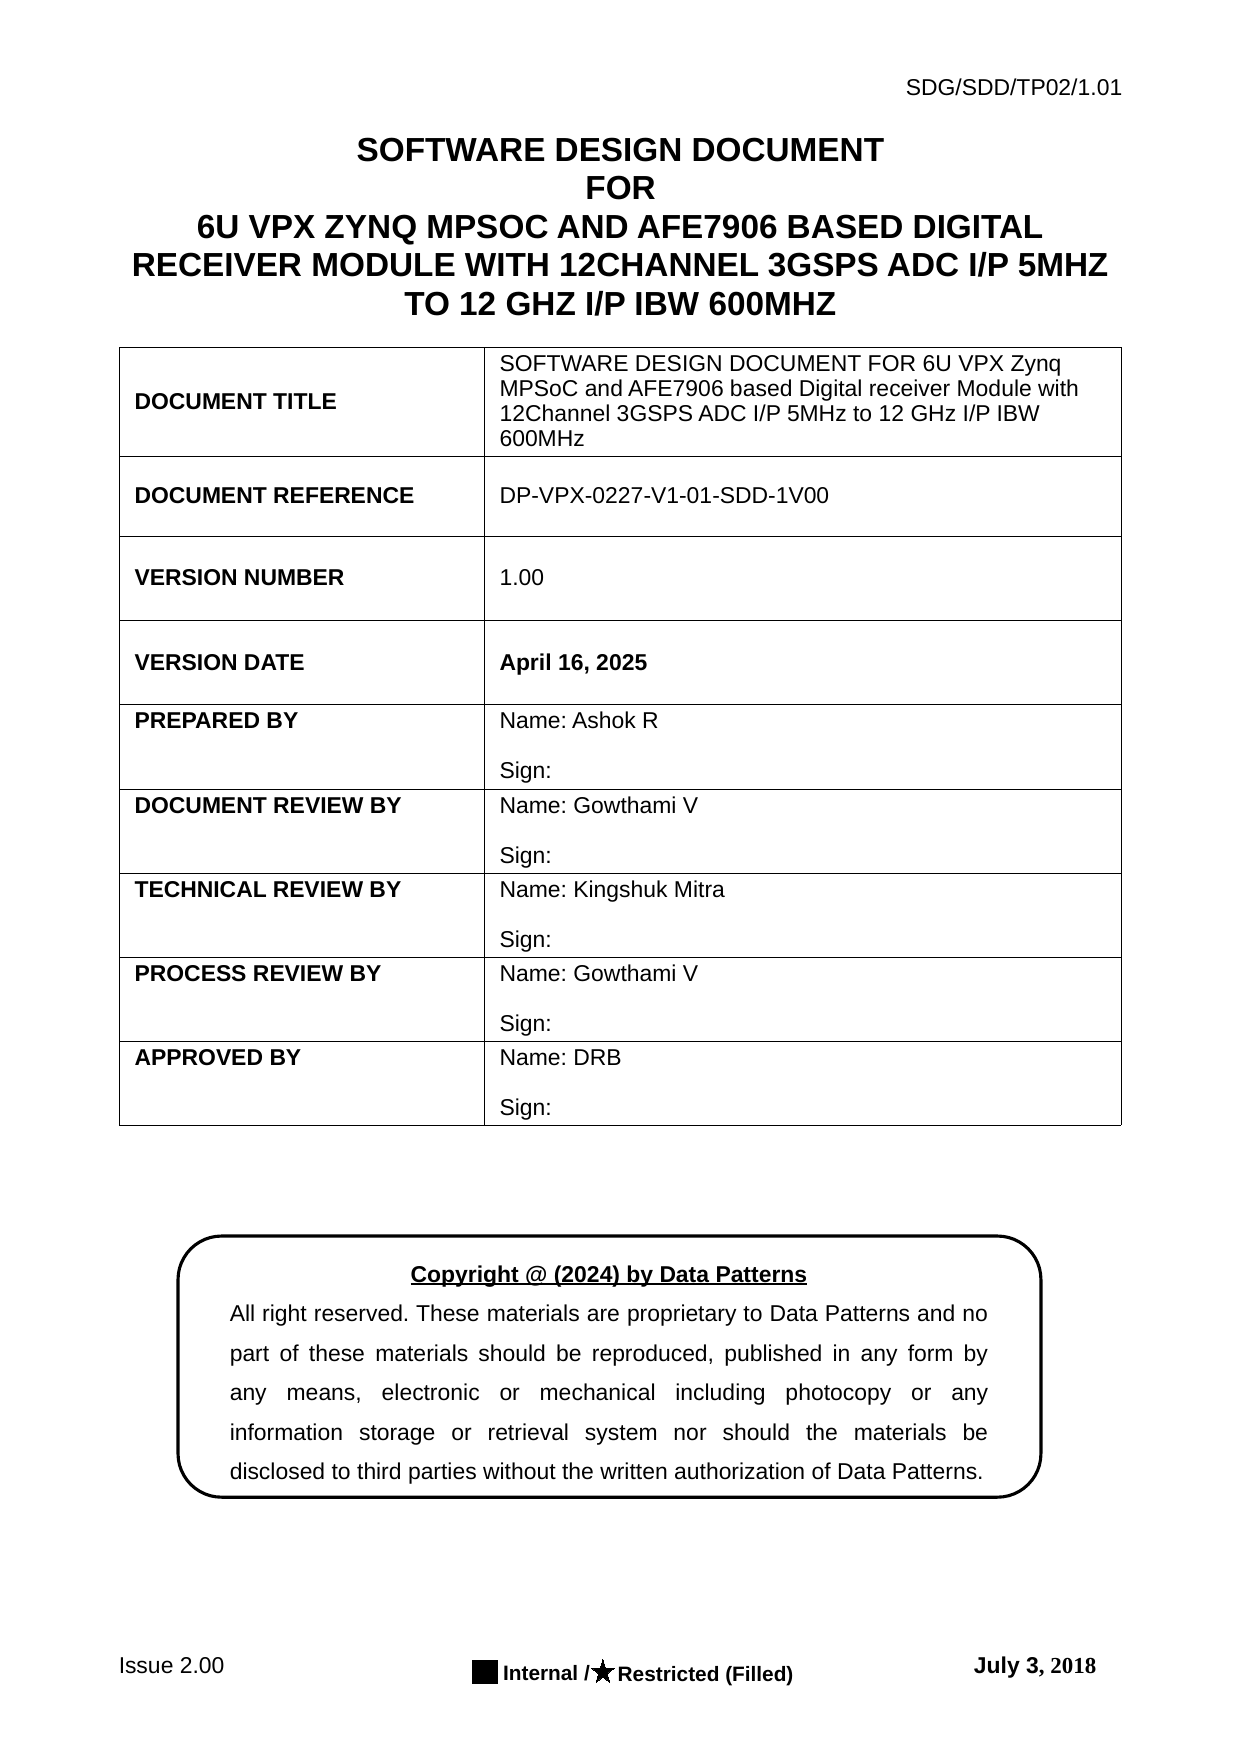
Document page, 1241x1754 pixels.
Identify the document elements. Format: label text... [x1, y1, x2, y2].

text SOFTWARE DESIGN DOCUMENT [118, 130, 1122, 168]
table_cell VERSION DATE [120, 621, 484, 704]
table_header SOFTWARE DESIGN DOCUMENT FOR 6U VPX Zynq MPSoC and AFE7906 based Digital receiver Module with 12Channel 3GSPS ADC I/P 5MHz to 12 GHz I/P IBW 600MHz [485, 348, 1121, 456]
text FOR [118, 168, 1122, 207]
table_cell April 16, 2025 [485, 621, 1121, 704]
table_cell APPROVED BY [120, 1042, 484, 1125]
table_cell Name: Gowthami V Sign: [485, 790, 1121, 872]
table_cell PREPARED BY [120, 705, 484, 788]
table_cell Name: Kingshuk Mitra Sign: [485, 874, 1121, 957]
table_cell TECHNICAL REVIEW BY [120, 874, 484, 957]
table_cell DP-VPX-0227-V1-01-SDD-1V00 [485, 457, 1121, 536]
table_cell Name: Gowthami V Sign: [485, 958, 1121, 1041]
table_cell 1.00 [485, 537, 1121, 620]
table_cell DOCUMENT REVIEW BY [120, 790, 484, 872]
table_cell Name: DRB Sign: [485, 1042, 1121, 1125]
table_header DOCUMENT TITLE [120, 348, 484, 456]
table_cell Name: Ashok R Sign: [485, 705, 1121, 788]
table_cell PROCESS REVIEW BY [120, 958, 484, 1041]
table_cell VERSION NUMBER [120, 537, 484, 620]
text 6U VPX Zynq MPSoC and AFE7906 based Digital receiver Module with 12Channel 3GSPS ADC I/P 5MHz to 12 GHz I/P IBW 600MHz [118, 207, 1122, 322]
table_cell DOCUMENT REFERENCE [120, 457, 484, 536]
